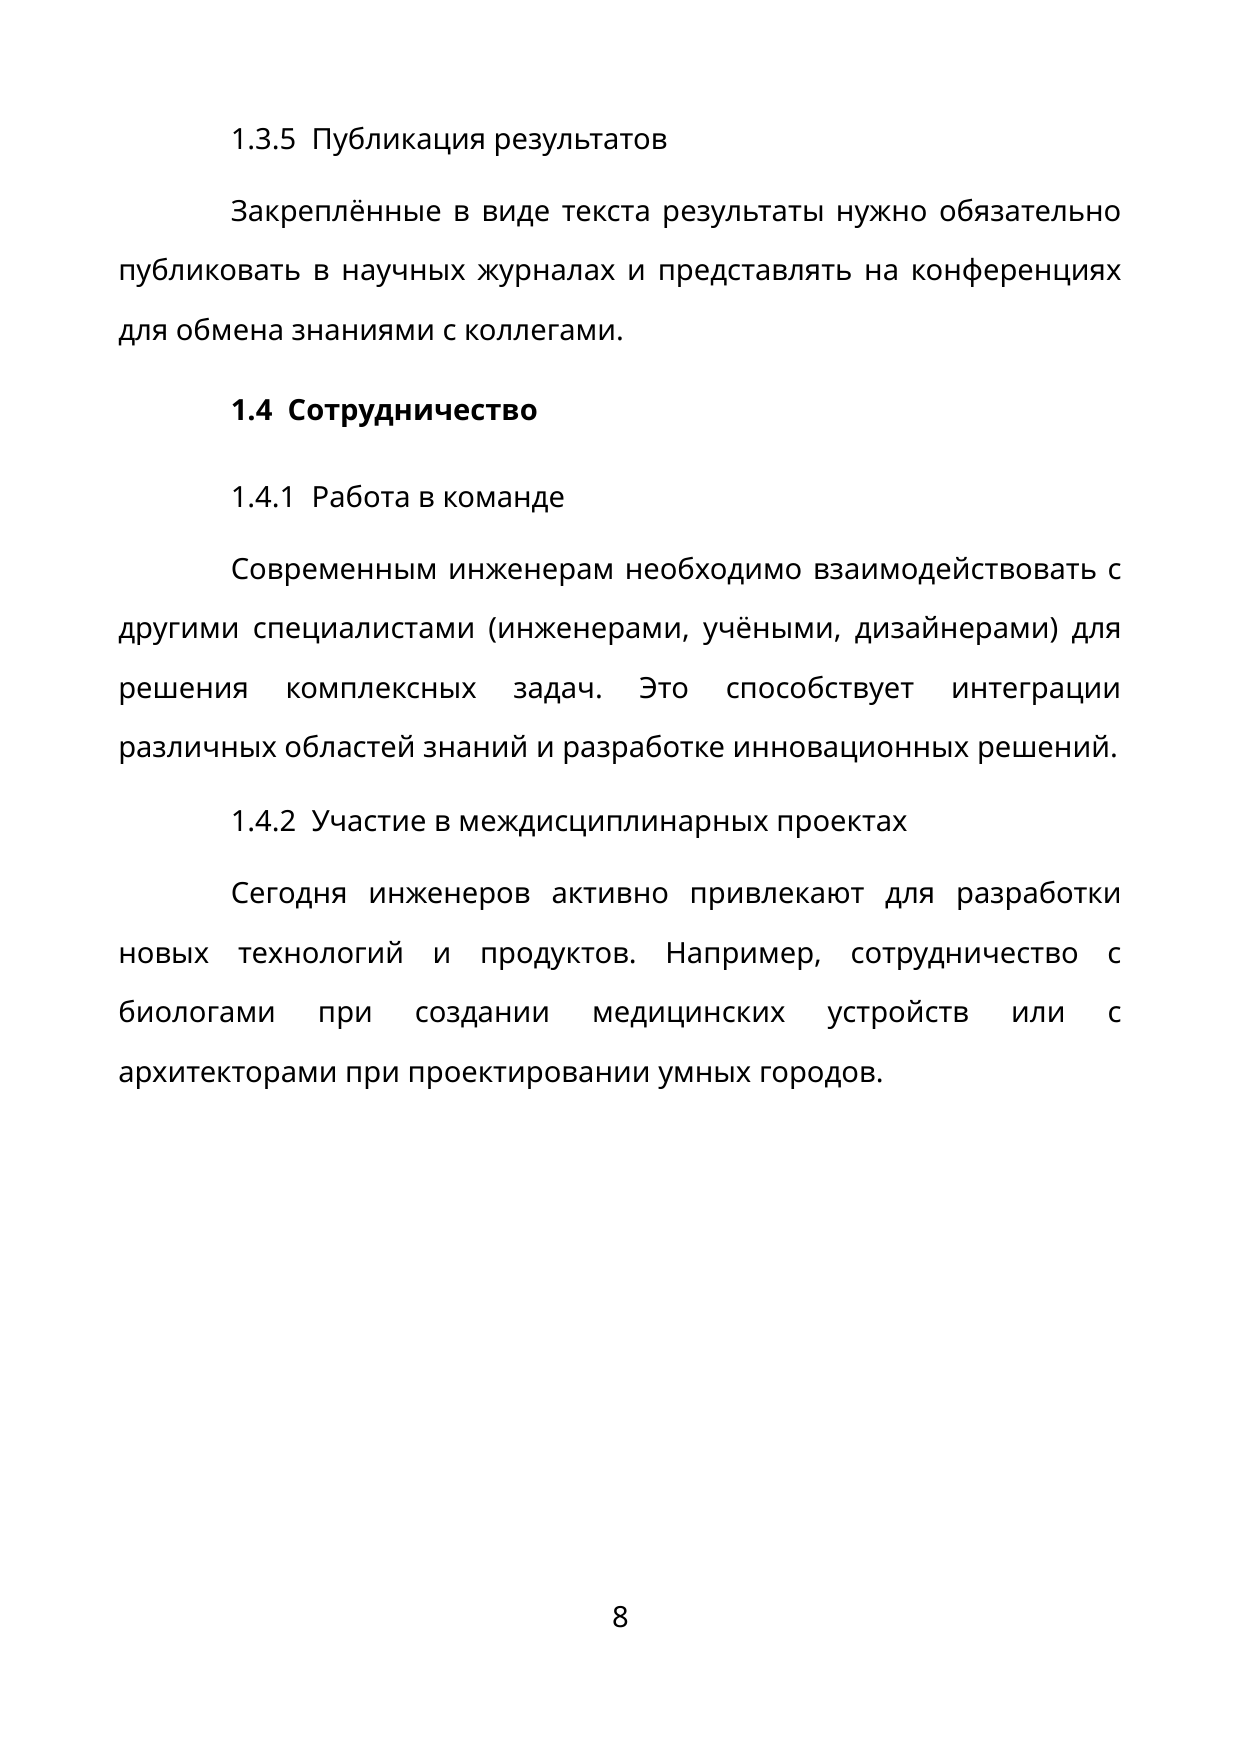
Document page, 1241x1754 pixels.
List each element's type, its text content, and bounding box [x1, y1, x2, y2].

text Сегодня инженеров активно привлекают для разработки новых технологий и продуктов. Например, сотрудничество с биологами при создании медицинских устройств или с архитекторами при проектировании умных городов. [118, 872, 1122, 1091]
subtitle Сотрудничество [118, 389, 1122, 429]
text Современным инженерам необходимо взаимодействовать с другими специалистами (инженерами, учёными, дизайнерами) для решения комплексных задач. Это способствует интеграции различных областей знаний и разработке инновационных решений. [118, 548, 1122, 766]
subtitle Работа в команде [118, 476, 1122, 516]
text Закреплённые в виде текста результаты нужно обязательно публиковать в научных журналах и представлять на конференциях для обмена знаниями с коллегами. [118, 190, 1122, 349]
subtitle Публикация результатов [118, 118, 1122, 158]
subtitle Участие в междисциплинарных проектах [118, 800, 1122, 840]
